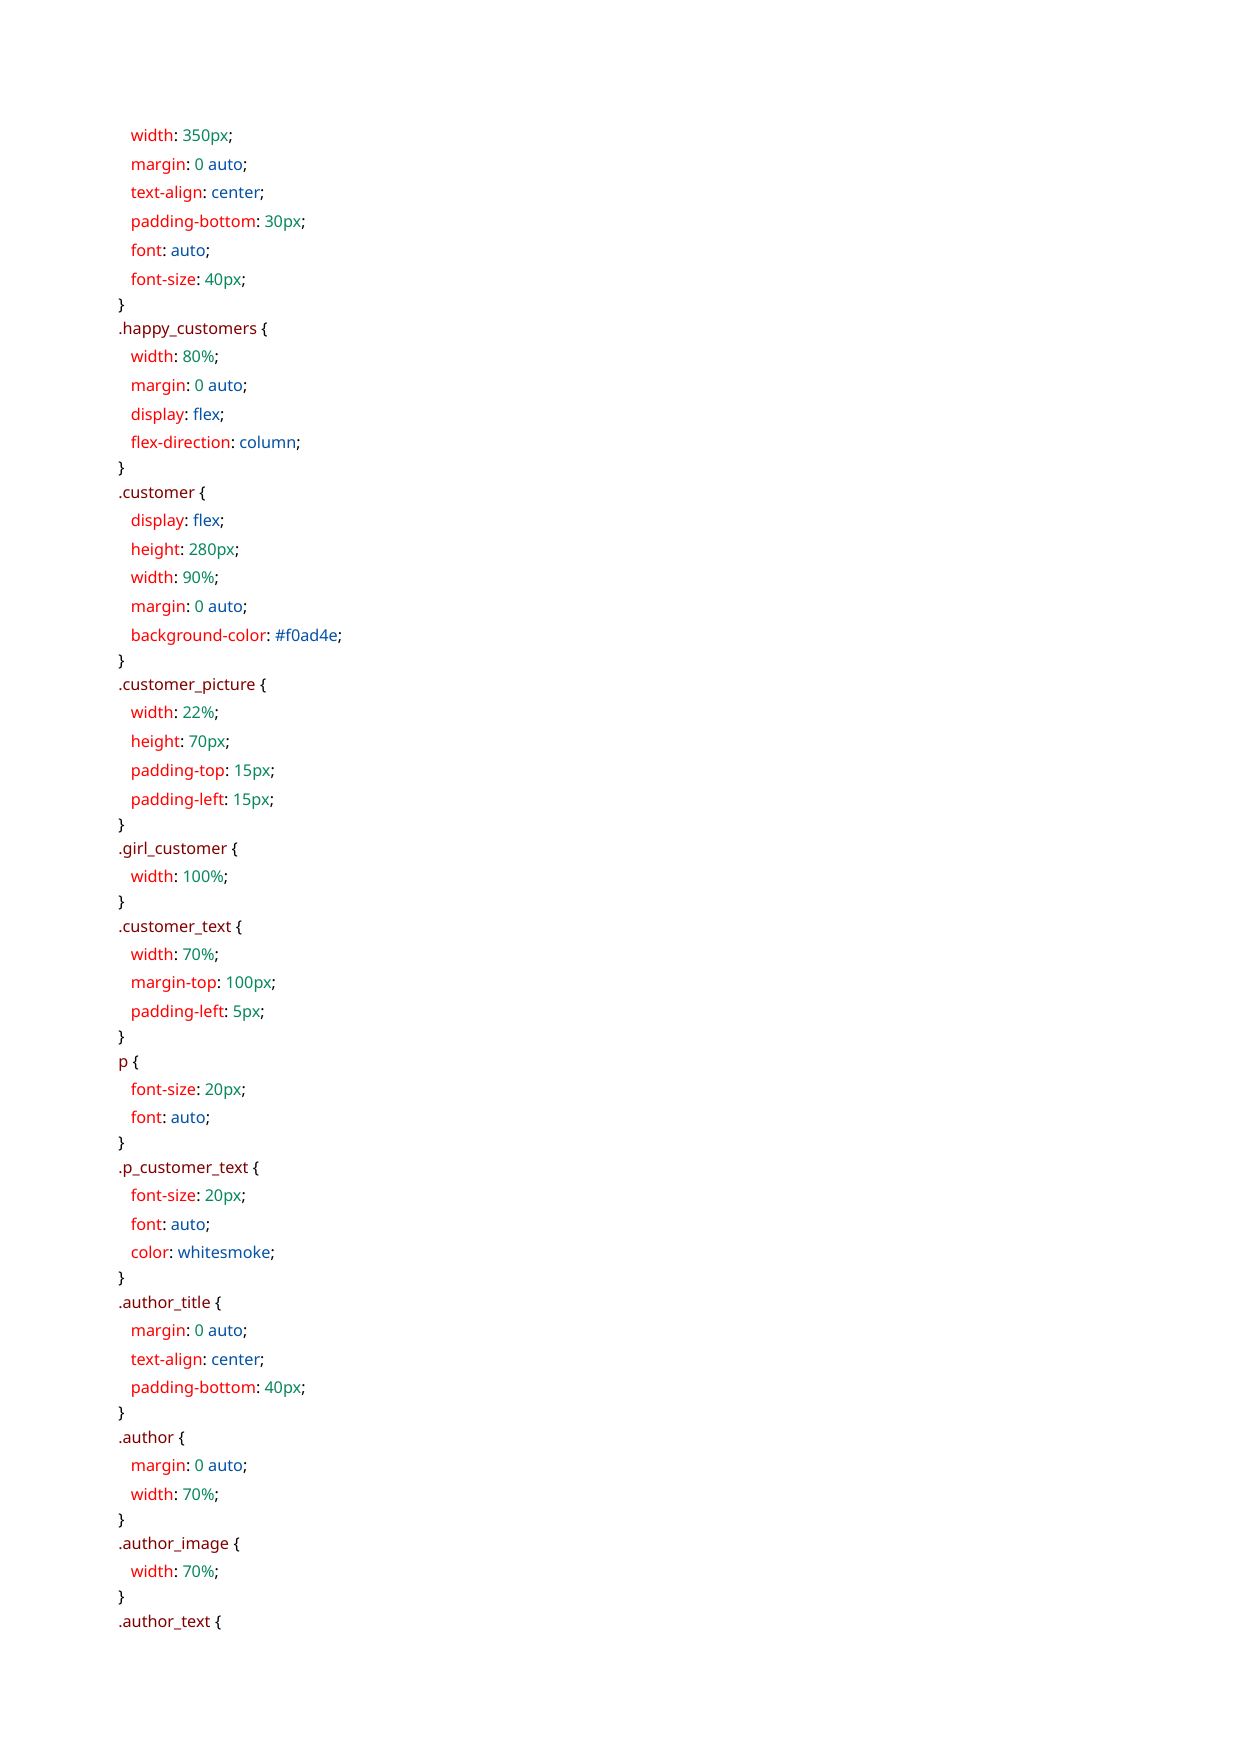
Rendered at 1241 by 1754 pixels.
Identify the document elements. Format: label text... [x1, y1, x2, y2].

text padding-left: 15px; [118, 782, 1122, 811]
text p { [118, 1047, 1122, 1072]
text font-size: 20px; [118, 1178, 1122, 1207]
text width: 90%; [118, 561, 1122, 589]
text background-color: #f0ad4e; [118, 618, 1122, 647]
text } [118, 1506, 1122, 1530]
text flex-direction: column; [118, 426, 1122, 454]
text margin-top: 100px; [118, 966, 1122, 994]
text font-size: 20px; [118, 1072, 1122, 1101]
text } [118, 811, 1122, 835]
text font-size: 40px; [118, 262, 1122, 291]
text padding-left: 5px; [118, 994, 1122, 1023]
text height: 280px; [118, 532, 1122, 561]
text padding-top: 15px; [118, 753, 1122, 782]
text .author_text { [118, 1607, 1122, 1632]
text .happy_customers { [118, 315, 1122, 339]
text font: auto; [118, 1207, 1122, 1236]
text padding-bottom: 40px; [118, 1371, 1122, 1399]
text .customer { [118, 479, 1122, 503]
text width: 70%; [118, 1477, 1122, 1506]
text display: flex; [118, 397, 1122, 426]
text margin: 0 auto; [118, 1448, 1122, 1477]
text text-align: center; [118, 176, 1122, 204]
text } [118, 1264, 1122, 1289]
text width: 22%; [118, 696, 1122, 724]
text font: auto; [118, 1101, 1122, 1129]
text width: 80%; [118, 339, 1122, 368]
text } [118, 1399, 1122, 1424]
text .author_title { [118, 1289, 1122, 1313]
text text-align: center; [118, 1342, 1122, 1371]
text margin: 0 auto; [118, 589, 1122, 618]
text padding-bottom: 30px; [118, 204, 1122, 233]
text .girl_customer { [118, 835, 1122, 859]
text width: 100%; [118, 859, 1122, 888]
text } [118, 1023, 1122, 1047]
text } [118, 1129, 1122, 1154]
text } [118, 454, 1122, 479]
text .customer_text { [118, 912, 1122, 937]
text .customer_picture { [118, 671, 1122, 696]
text } [118, 1583, 1122, 1607]
text color: whitesmoke; [118, 1236, 1122, 1264]
text font: auto; [118, 233, 1122, 262]
text height: 70px; [118, 724, 1122, 753]
text .p_customer_text { [118, 1154, 1122, 1178]
text display: flex; [118, 503, 1122, 532]
text .author_image { [118, 1530, 1122, 1554]
text } [118, 888, 1122, 912]
text margin: 0 auto; [118, 1313, 1122, 1342]
text margin: 0 auto; [118, 147, 1122, 176]
text width: 70%; [118, 1554, 1122, 1583]
text } [118, 647, 1122, 671]
text margin: 0 auto; [118, 368, 1122, 397]
text .author { [118, 1424, 1122, 1448]
text } [118, 291, 1122, 315]
text width: 70%; [118, 937, 1122, 966]
text width: 350px; [118, 118, 1122, 147]
